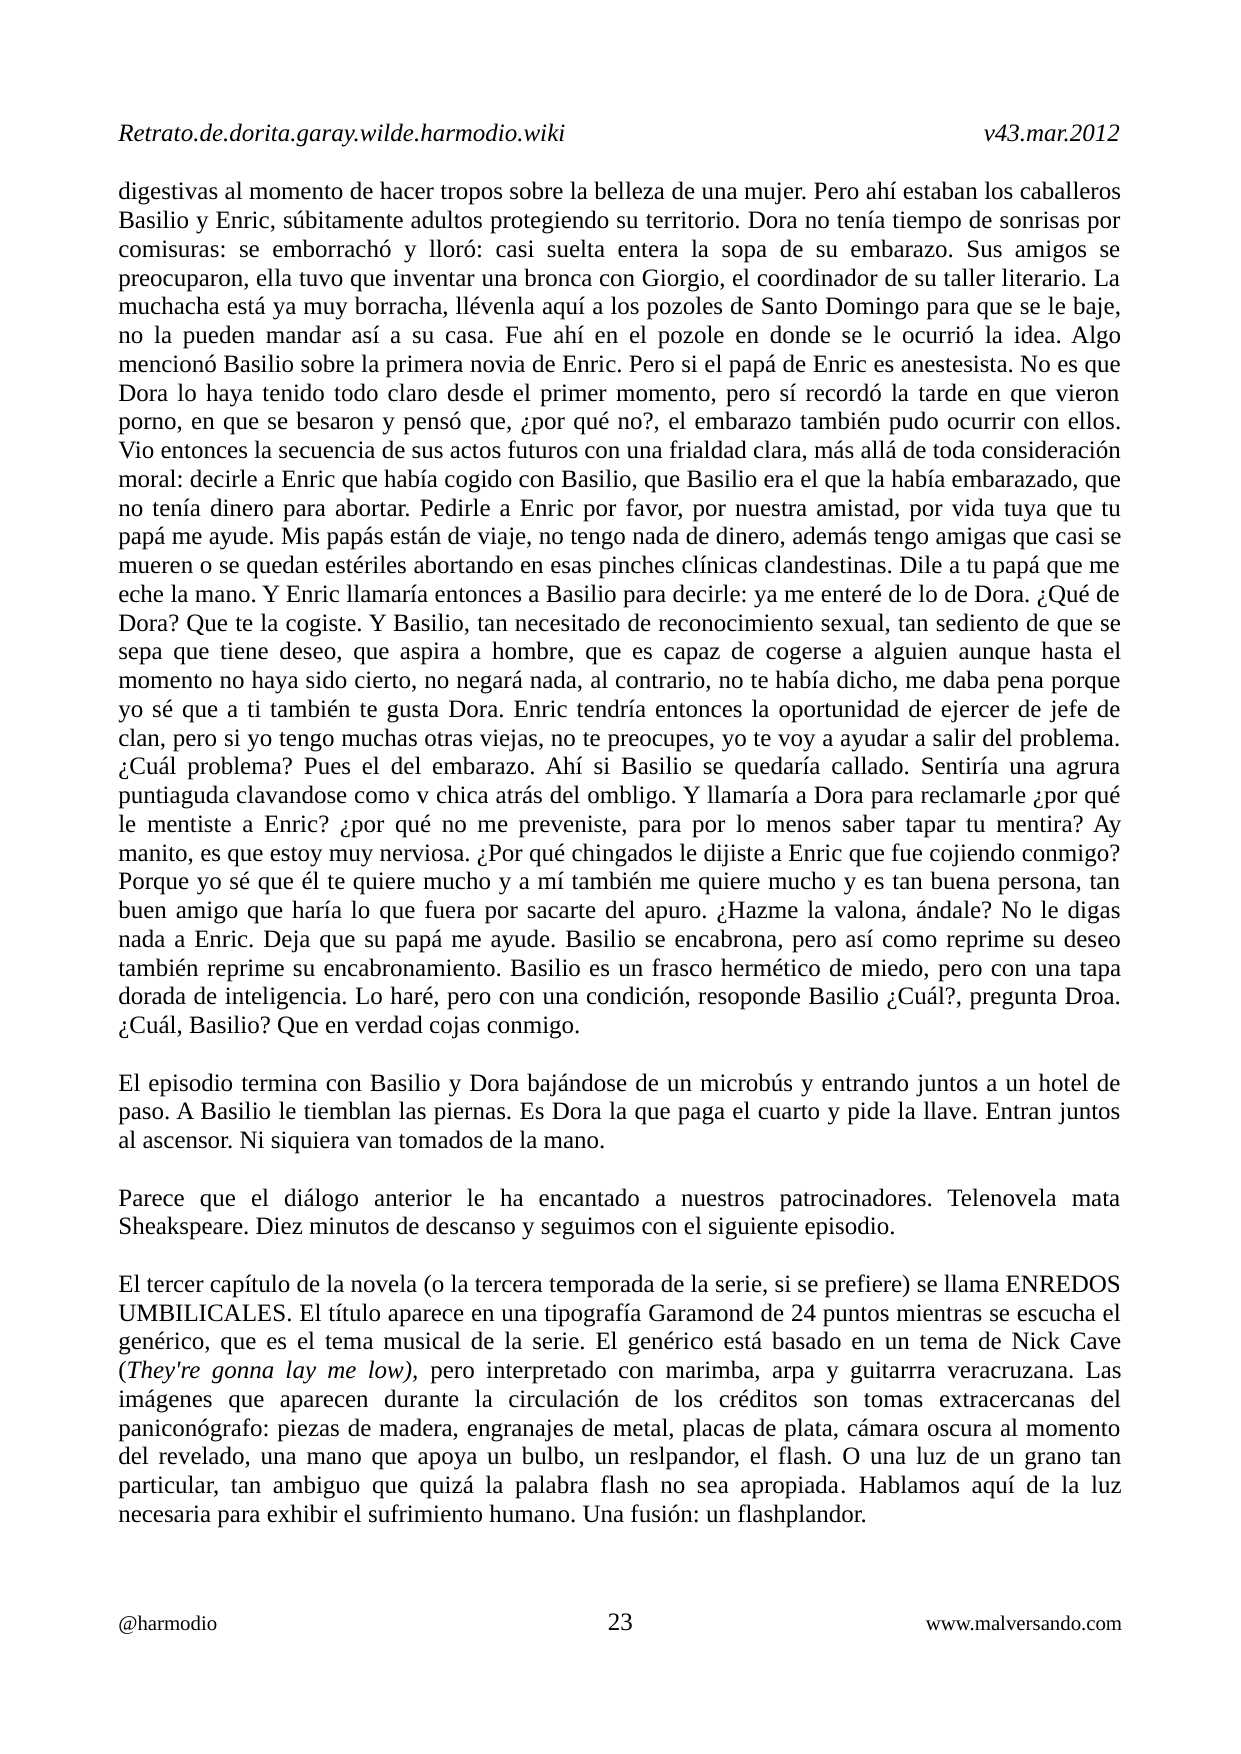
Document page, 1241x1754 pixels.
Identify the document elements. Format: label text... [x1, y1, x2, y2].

text El tercer capítulo de la novela (o la tercera temporada de la serie, si se prefiere) se llama ENREDOS UMBILICALES. El título aparece en una tipografía Garamond de 24 puntos mientras se escucha el genérico, que es el tema musical de la serie. El genérico está basado en un tema de Nick Cave (They're gonna lay me low), pero interpretado con marimba, arpa y guitarrra veracruzana. Las imágenes que aparecen durante la circulación de los créditos son tomas extracercanas del paniconógrafo: piezas de madera, engranajes de metal, placas de plata, cámara oscura al momento del revelado, una mano que apoya un bulbo, un reslpandor, el flash. O una luz de un grano tan particular, tan ambiguo que quizá la palabra flash no sea apropiada. Hablamos aquí de la luz necesaria para exhibir el sufrimiento humano. Una fusión: un flashplandor. [118, 1269, 1122, 1528]
text El episodio termina con Basilio y Dora bajándose de un microbús y entrando juntos a un hotel de paso. A Basilio le tiemblan las piernas. Es Dora la que paga el cuarto y pide la llave. Entran juntos al ascensor. Ni siquiera van tomados de la mano. [118, 1068, 1122, 1154]
text digestivas al momento de hacer tropos sobre la belleza de una mujer. Pero ahí estaban los caballeros Basilio y Enric, súbitamente adultos protegiendo su territorio. Dora no tenía tiempo de sonrisas por comisuras: se emborrachó y lloró: casi suelta entera la sopa de su embarazo. Sus amigos se preocuparon, ella tuvo que inventar una bronca con Giorgio, el coordinador de su taller literario. La muchacha está ya muy borracha, llévenla aquí a los pozoles de Santo Domingo para que se le baje, no la pueden mandar así a su casa. Fue ahí en el pozole en donde se le ocurrió la idea. Algo mencionó Basilio sobre la primera novia de Enric. Pero si el papá de Enric es anestesista. No es que Dora lo haya tenido todo claro desde el primer momento, pero sí recordó la tarde en que vieron porno, en que se besaron y pensó que, ¿por qué no?, el embarazo también pudo ocurrir con ellos. Vio entonces la secuencia de sus actos futuros con una frialdad clara, más allá de toda consideración moral: decirle a Enric que había cogido con Basilio, que Basilio era el que la había embarazado, que no tenía dinero para abortar. Pedirle a Enric por favor, por nuestra amistad, por vida tuya que tu papá me ayude. Mis papás están de viaje, no tengo nada de dinero, además tengo amigas que casi se mueren o se quedan estériles abortando en esas pinches clínicas clandestinas. Dile a tu papá que me eche la mano. Y Enric llamaría entonces a Basilio para decirle: ya me enteré de lo de Dora. ¿Qué de Dora? Que te la cogiste. Y Basilio, tan necesitado de reconocimiento sexual, tan sediento de que se sepa que tiene deseo, que aspira a hombre, que es capaz de cogerse a alguien aunque hasta el momento no haya sido cierto, no negará nada, al contrario, no te había dicho, me daba pena porque yo sé que a ti también te gusta Dora. Enric tendría entonces la oportunidad de ejercer de jefe de clan, pero si yo tengo muchas otras viejas, no te preocupes, yo te voy a ayudar a salir del problema. ¿Cuál problema? Pues el del embarazo. Ahí si Basilio se quedaría callado. Sentiría una agrura puntiaguda clavandose como v chica atrás del ombligo. Y llamaría a Dora para reclamarle ¿por qué le mentiste a Enric? ¿por qué no me preveniste, para por lo menos saber tapar tu mentira? Ay manito, es que estoy muy nerviosa. ¿Por qué chingados le dijiste a Enric que fue cojiendo conmigo? Porque yo sé que él te quiere mucho y a mí también me quiere mucho y es tan buena persona, tan buen amigo que haría lo que fuera por sacarte del apuro. ¿Hazme la valona, ándale? No le digas nada a Enric. Deja que su papá me ayude. Basilio se encabrona, pero así como reprime su deseo también reprime su encabronamiento. Basilio es un frasco hermético de miedo, pero con una tapa dorada de inteligencia. Lo haré, pero con una condición, resoponde Basilio ¿Cuál?, pregunta Droa. ¿Cuál, Basilio? Que en verdad cojas conmigo. [118, 176, 1122, 1039]
text Parece que el diálogo anterior le ha encantado a nuestros patrocinadores. Telenovela mata Sheakspeare. Diez minutos de descanso y seguimos con el siguiente episodio. [118, 1183, 1122, 1240]
